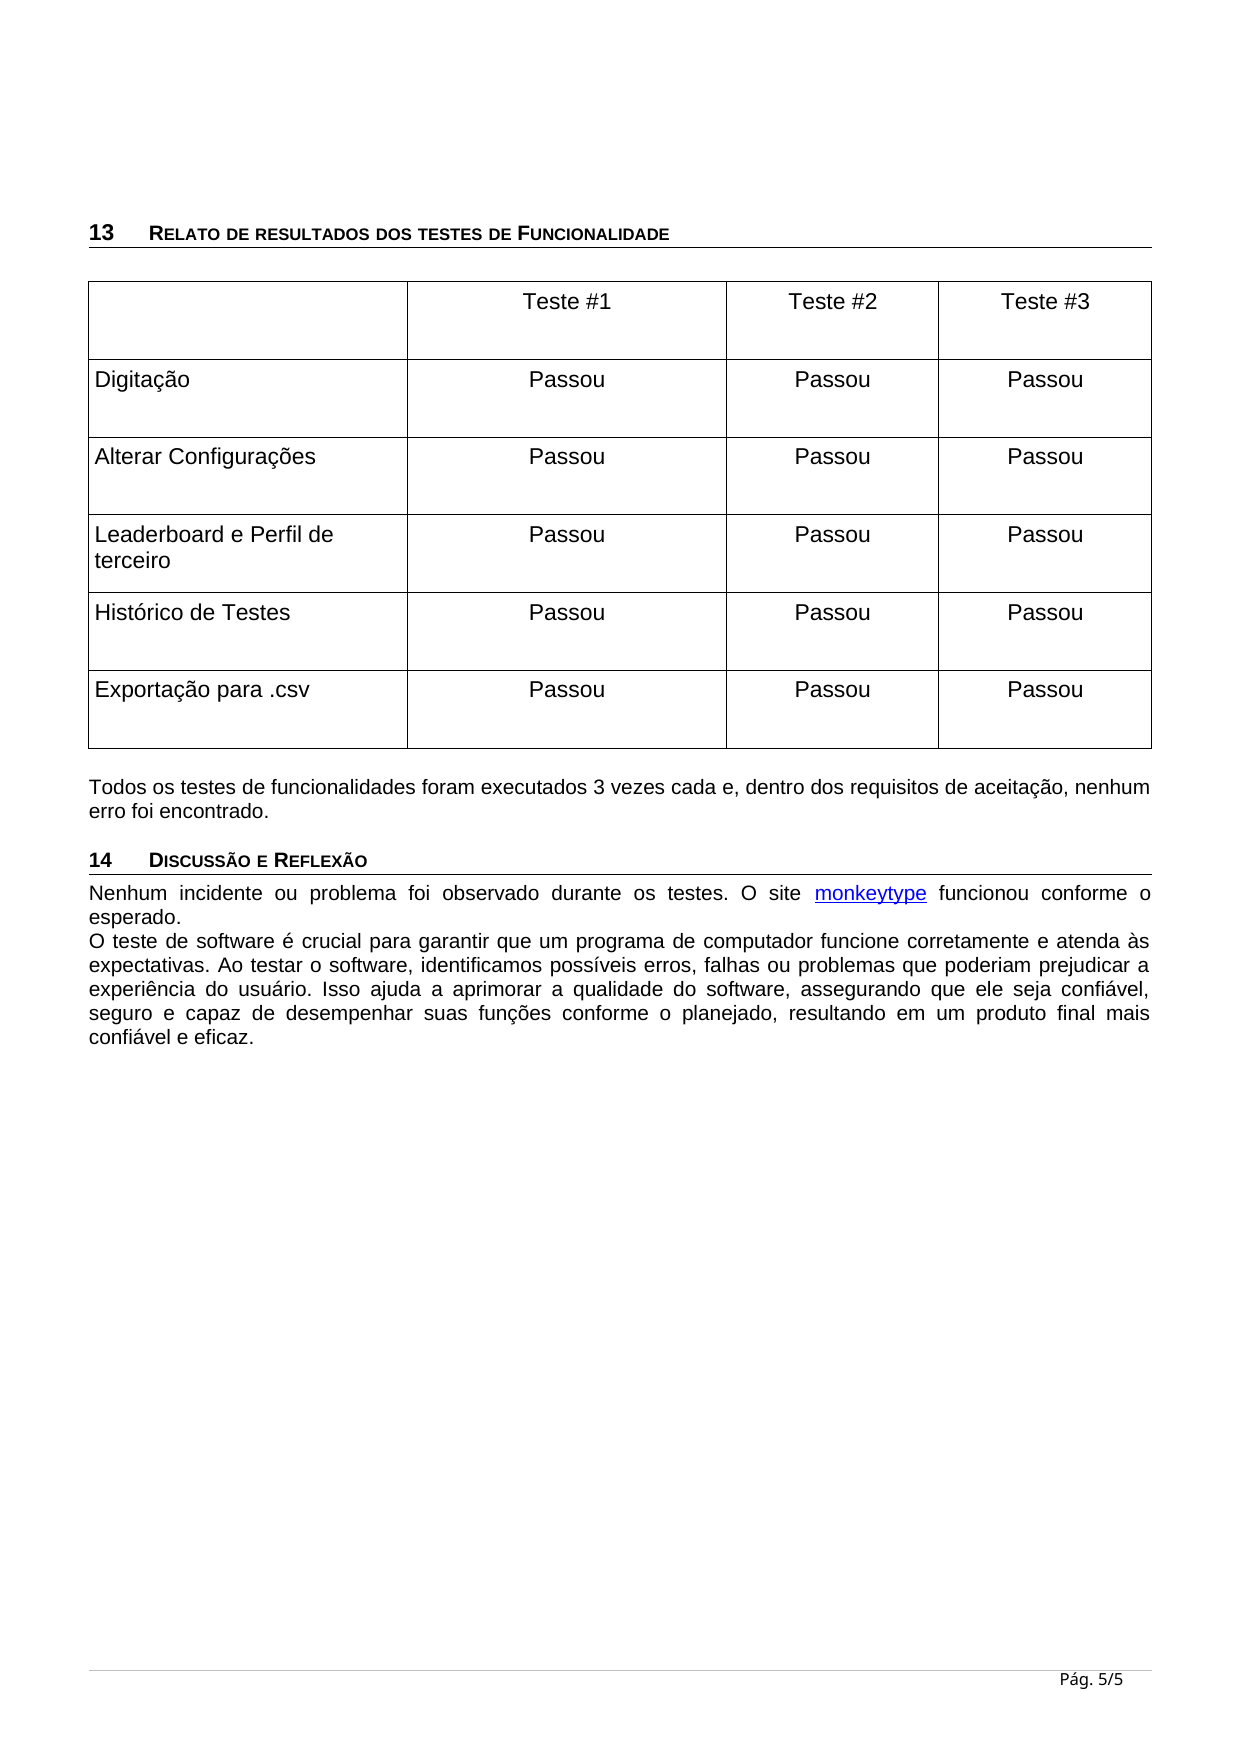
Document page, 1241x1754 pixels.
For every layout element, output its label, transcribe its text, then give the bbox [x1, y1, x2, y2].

table_cell Passou [408, 671, 726, 747]
table_cell Passou [727, 438, 938, 514]
table_cell Passou [939, 360, 1151, 437]
table_header [89, 282, 407, 359]
subtitle Discussão e Reflexão [89, 848, 1152, 874]
text Nenhum incidente ou problema foi observado durante os testes. O site monkeytype funcionou conforme o esperado. [89, 881, 1152, 929]
table_header Teste #1 [408, 282, 726, 359]
table_cell Passou [727, 671, 938, 747]
table_cell Passou [408, 515, 726, 592]
table_cell Passou [727, 515, 938, 592]
table_header Teste #2 [727, 282, 938, 359]
table_cell Histórico de Testes [89, 593, 407, 670]
table_cell Exportação para .csv [89, 671, 407, 747]
table_cell Passou [727, 593, 938, 670]
text O teste de software é crucial para garantir que um programa de computador funcione corretamente e atenda às expectativas. Ao testar o software, identificamos possíveis erros, falhas ou problemas que poderiam prejudicar a experiência do usuário. Isso ajuda a aprimorar a qualidade do software, assegurando que ele seja confiável, seguro e capaz de desempenhar suas funções conforme o planejado, resultando em um produto final mais confiável e eficaz. [89, 929, 1152, 1049]
table_cell Passou [727, 360, 938, 437]
table_cell Passou [408, 593, 726, 670]
table_cell Passou [408, 360, 726, 437]
table_header Teste #3 [939, 282, 1151, 359]
table_cell Passou [939, 515, 1151, 592]
subtitle Relato de resultados dos testes de Funcionalidade [89, 219, 1152, 247]
table_cell Alterar Configurações [89, 438, 407, 514]
text Todos os testes de funcionalidades foram executados 3 vezes cada e, dentro dos requisitos de aceitação, nenhum erro foi encontrado. [89, 775, 1152, 823]
table_cell Passou [939, 671, 1151, 747]
table_cell Passou [939, 438, 1151, 514]
table_cell Leaderboard e Perfil de terceiro [89, 515, 407, 592]
table_cell Passou [408, 438, 726, 514]
table_cell Passou [939, 593, 1151, 670]
table_cell Digitação [89, 360, 407, 437]
